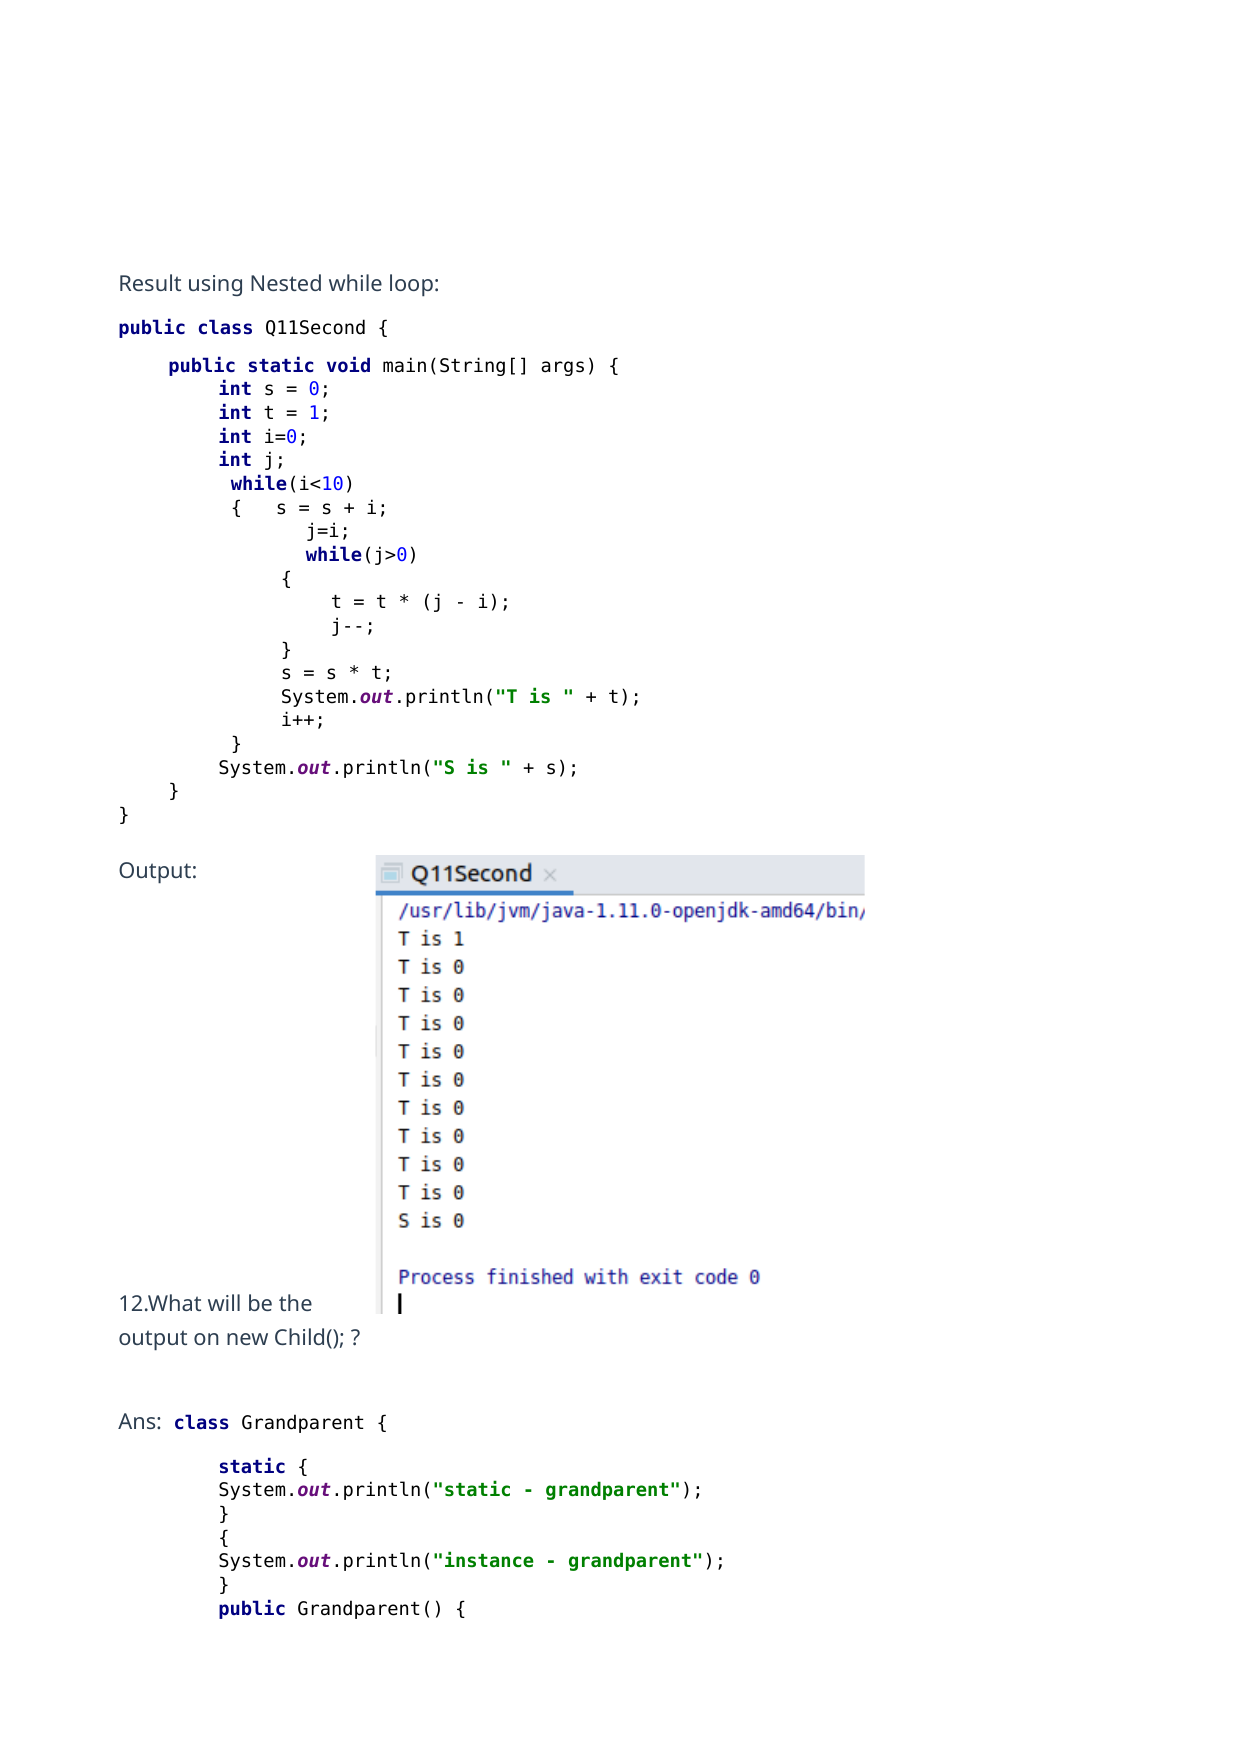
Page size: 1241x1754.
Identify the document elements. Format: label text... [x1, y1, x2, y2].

text int s = 0; [118, 378, 1122, 402]
text i++; [118, 709, 1122, 733]
text System.out.println("T is " + t); [118, 686, 1122, 709]
text Output: [118, 855, 375, 885]
text public Grandparent() { [118, 1598, 1122, 1621]
picture [375, 855, 865, 1314]
text } [118, 638, 1122, 662]
text { [118, 1527, 1122, 1550]
text int j; [118, 449, 1122, 473]
text public class Q11Second { [118, 317, 1122, 339]
text while(i<10) [118, 473, 1122, 497]
text 12.What will be the output on new Child(); ? [118, 1254, 1122, 1386]
text } [118, 780, 1122, 804]
text { s = s + i; [118, 497, 1122, 520]
text } [118, 1503, 1122, 1527]
text System.out.println("S is " + s); [118, 757, 1122, 780]
text j--; [118, 615, 1122, 638]
text { [118, 568, 1122, 591]
text j=i; [118, 520, 1122, 544]
text Ans: class Grandparent { [118, 1406, 1122, 1436]
text [865, 855, 1122, 885]
text int t = 1; [118, 402, 1122, 426]
text System.out.println("static - grandparent"); [118, 1479, 1122, 1503]
text System.out.println("instance - grandparent"); [118, 1550, 1122, 1574]
text int i=0; [118, 426, 1122, 449]
text while(j>0) [118, 544, 1122, 568]
text static { [118, 1456, 1122, 1479]
text Result using Nested while loop: [118, 267, 1122, 297]
text public static void main(String[] args) { [118, 355, 1122, 378]
text } [118, 733, 1122, 757]
text t = t * (j - i); [118, 591, 1122, 615]
text } [118, 804, 1122, 826]
text s = s * t; [118, 662, 1122, 686]
text } [118, 1574, 1122, 1598]
